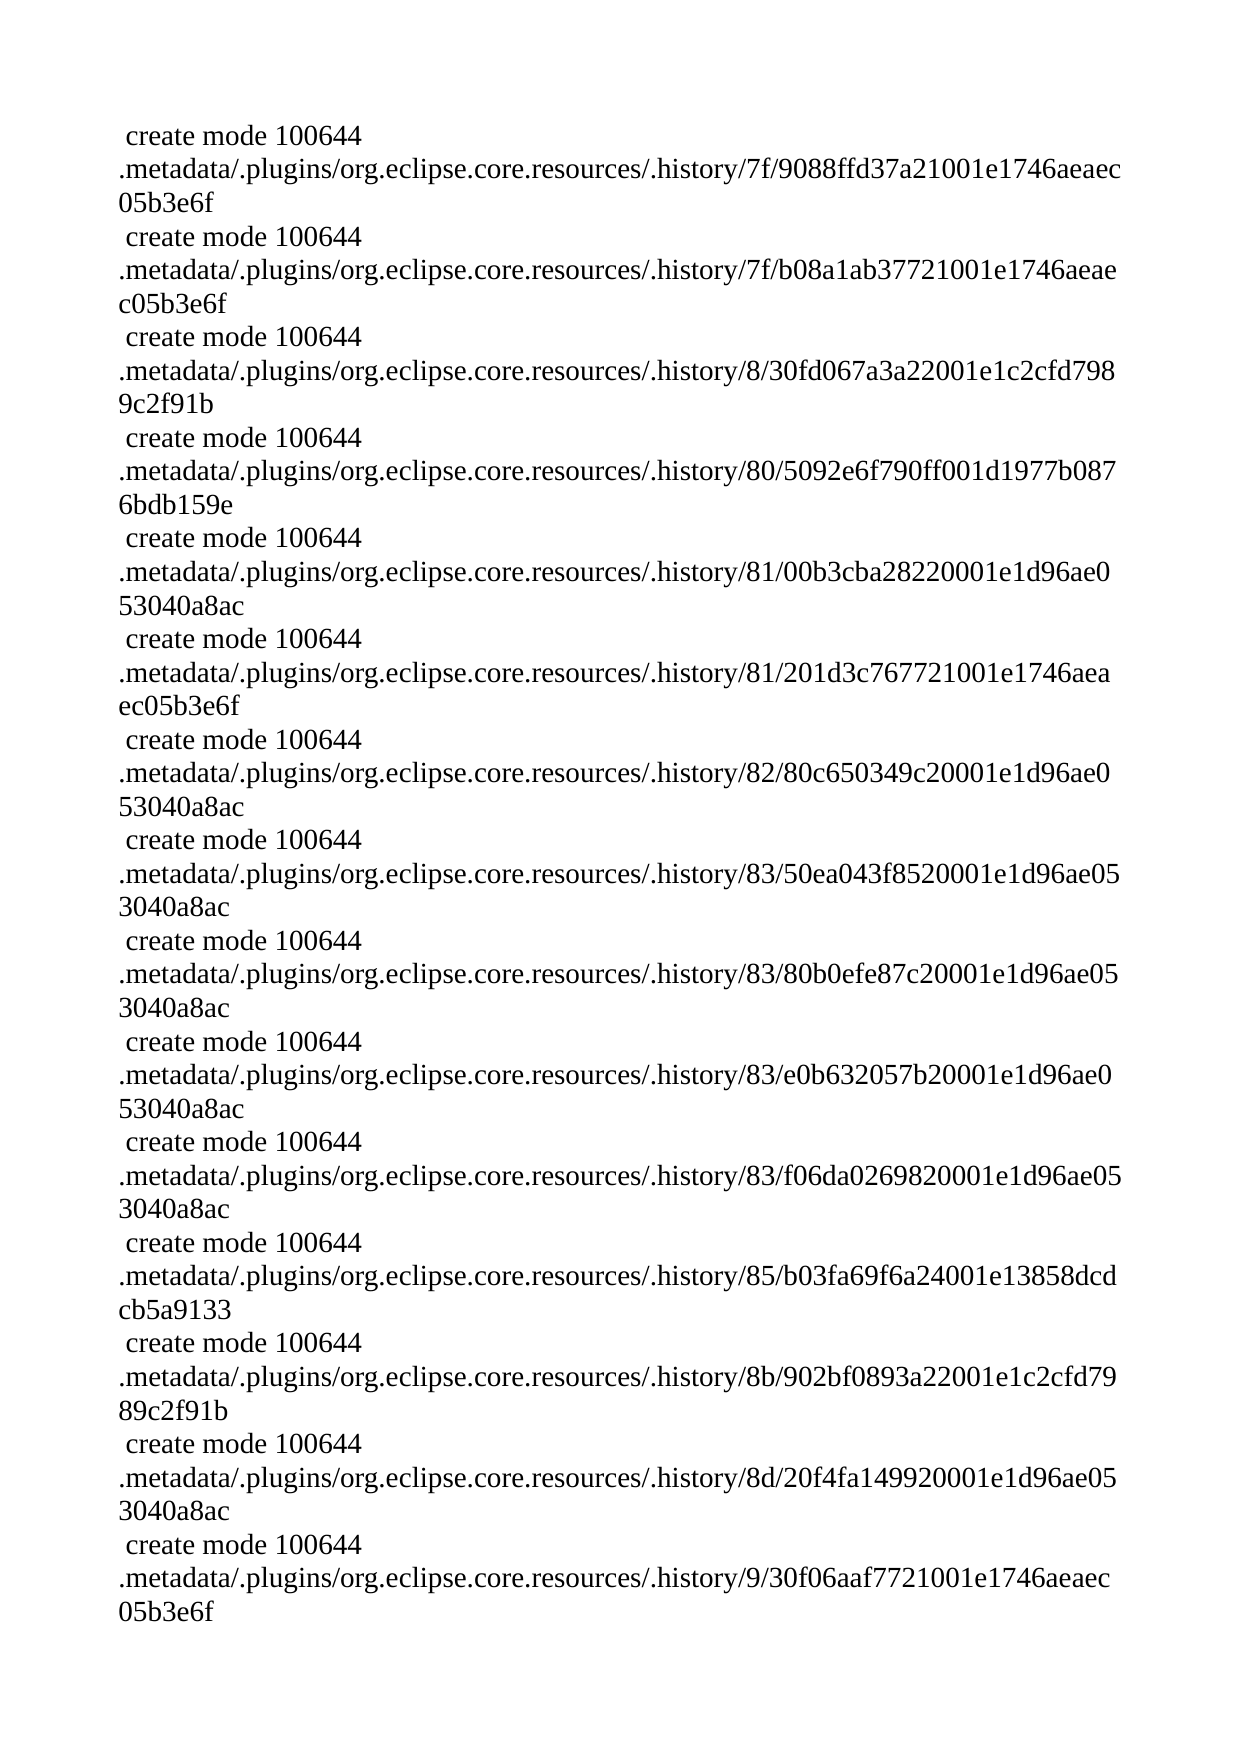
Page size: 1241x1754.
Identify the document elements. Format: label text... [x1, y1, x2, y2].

text create mode 100644 .metadata/.plugins/org.eclipse.core.resources/.history/7f/9088ffd37a21001e1746aeaec05b3e6f [118, 118, 1122, 219]
text create mode 100644 .metadata/.plugins/org.eclipse.core.resources/.history/83/50ea043f8520001e1d96ae053040a8ac [118, 822, 1122, 923]
text create mode 100644 .metadata/.plugins/org.eclipse.core.resources/.history/8/30fd067a3a22001e1c2cfd7989c2f91b [118, 319, 1122, 420]
text create mode 100644 .metadata/.plugins/org.eclipse.core.resources/.history/81/00b3cba28220001e1d96ae053040a8ac [118, 521, 1122, 621]
text create mode 100644 .metadata/.plugins/org.eclipse.core.resources/.history/8b/902bf0893a22001e1c2cfd7989c2f91b [118, 1326, 1122, 1426]
text create mode 100644 .metadata/.plugins/org.eclipse.core.resources/.history/80/5092e6f790ff001d1977b0876bdb159e [118, 420, 1122, 521]
text create mode 100644 .metadata/.plugins/org.eclipse.core.resources/.history/7f/b08a1ab37721001e1746aeaec05b3e6f [118, 219, 1122, 319]
text create mode 100644 .metadata/.plugins/org.eclipse.core.resources/.history/83/f06da0269820001e1d96ae053040a8ac [118, 1124, 1122, 1225]
text create mode 100644 .metadata/.plugins/org.eclipse.core.resources/.history/81/201d3c767721001e1746aeaec05b3e6f [118, 621, 1122, 722]
text create mode 100644 .metadata/.plugins/org.eclipse.core.resources/.history/83/80b0efe87c20001e1d96ae053040a8ac [118, 923, 1122, 1024]
text create mode 100644 .metadata/.plugins/org.eclipse.core.resources/.history/8d/20f4fa149920001e1d96ae053040a8ac [118, 1426, 1122, 1527]
text create mode 100644 .metadata/.plugins/org.eclipse.core.resources/.history/85/b03fa69f6a24001e13858dcdcb5a9133 [118, 1225, 1122, 1326]
text create mode 100644 .metadata/.plugins/org.eclipse.core.resources/.history/83/e0b632057b20001e1d96ae053040a8ac [118, 1024, 1122, 1124]
text create mode 100644 .metadata/.plugins/org.eclipse.core.resources/.history/82/80c650349c20001e1d96ae053040a8ac [118, 722, 1122, 822]
text create mode 100644 .metadata/.plugins/org.eclipse.core.resources/.history/9/30f06aaf7721001e1746aeaec05b3e6f [118, 1527, 1122, 1627]
